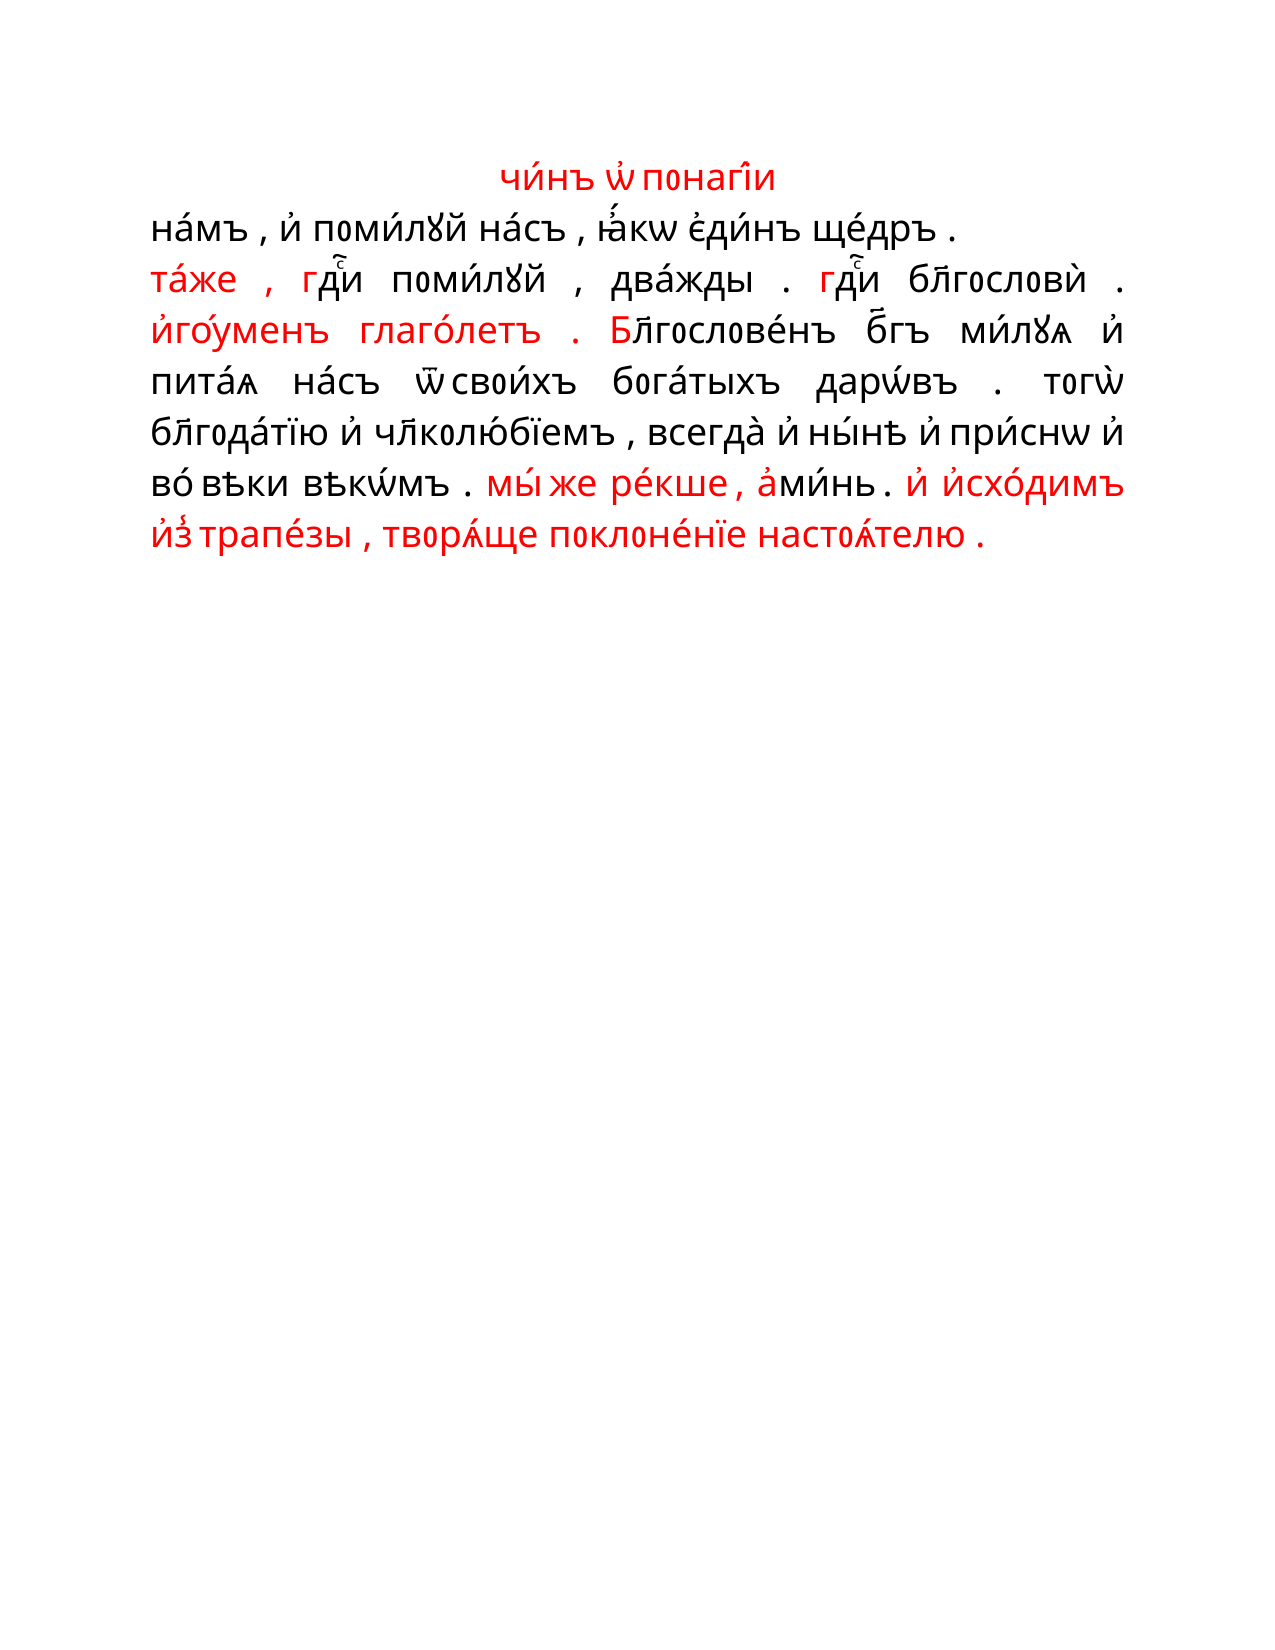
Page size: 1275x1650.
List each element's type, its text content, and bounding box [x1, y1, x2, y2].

text на́мъ , и҆ пᲂми́лꙋй на́съ , ꙗ҆́кѡ є҆ᲁи́нъ ще́ᲁръ . [150, 201, 1125, 252]
text та́же , гᲁⷭ҇и пᲂми́лꙋй , ᲁва́жᲁы . гᲁⷭ҇и бл҃гᲂслᲂвѝ . и҆гѹ́менъ глаго́летъ . Бл҃гᲂслᲂве́нъ б҃гъ ми́лꙋѧ и҆ пита́ѧ на́съ ѿ свᲂи́хъ бᲂга́тыхъ ᲁарѡ́въ . тᲂгѡ̀ бл҃гᲂᲁа́тїю и҆ чл҃кᲂлю́бїемъ , всегᲁа̀ и҆ ны́нѣ и҆ при́снѡ и҆ во́ вѣки вѣкѡ́мъ . мы́ же ре́кше , а҆ми́нь . и҆ и҆схо́ᲁимъ и҆з̾ трапе́зы , твᲂрѧ́ще пᲂклᲂне́нїе настᲂѧ́телю . [150, 252, 1125, 558]
